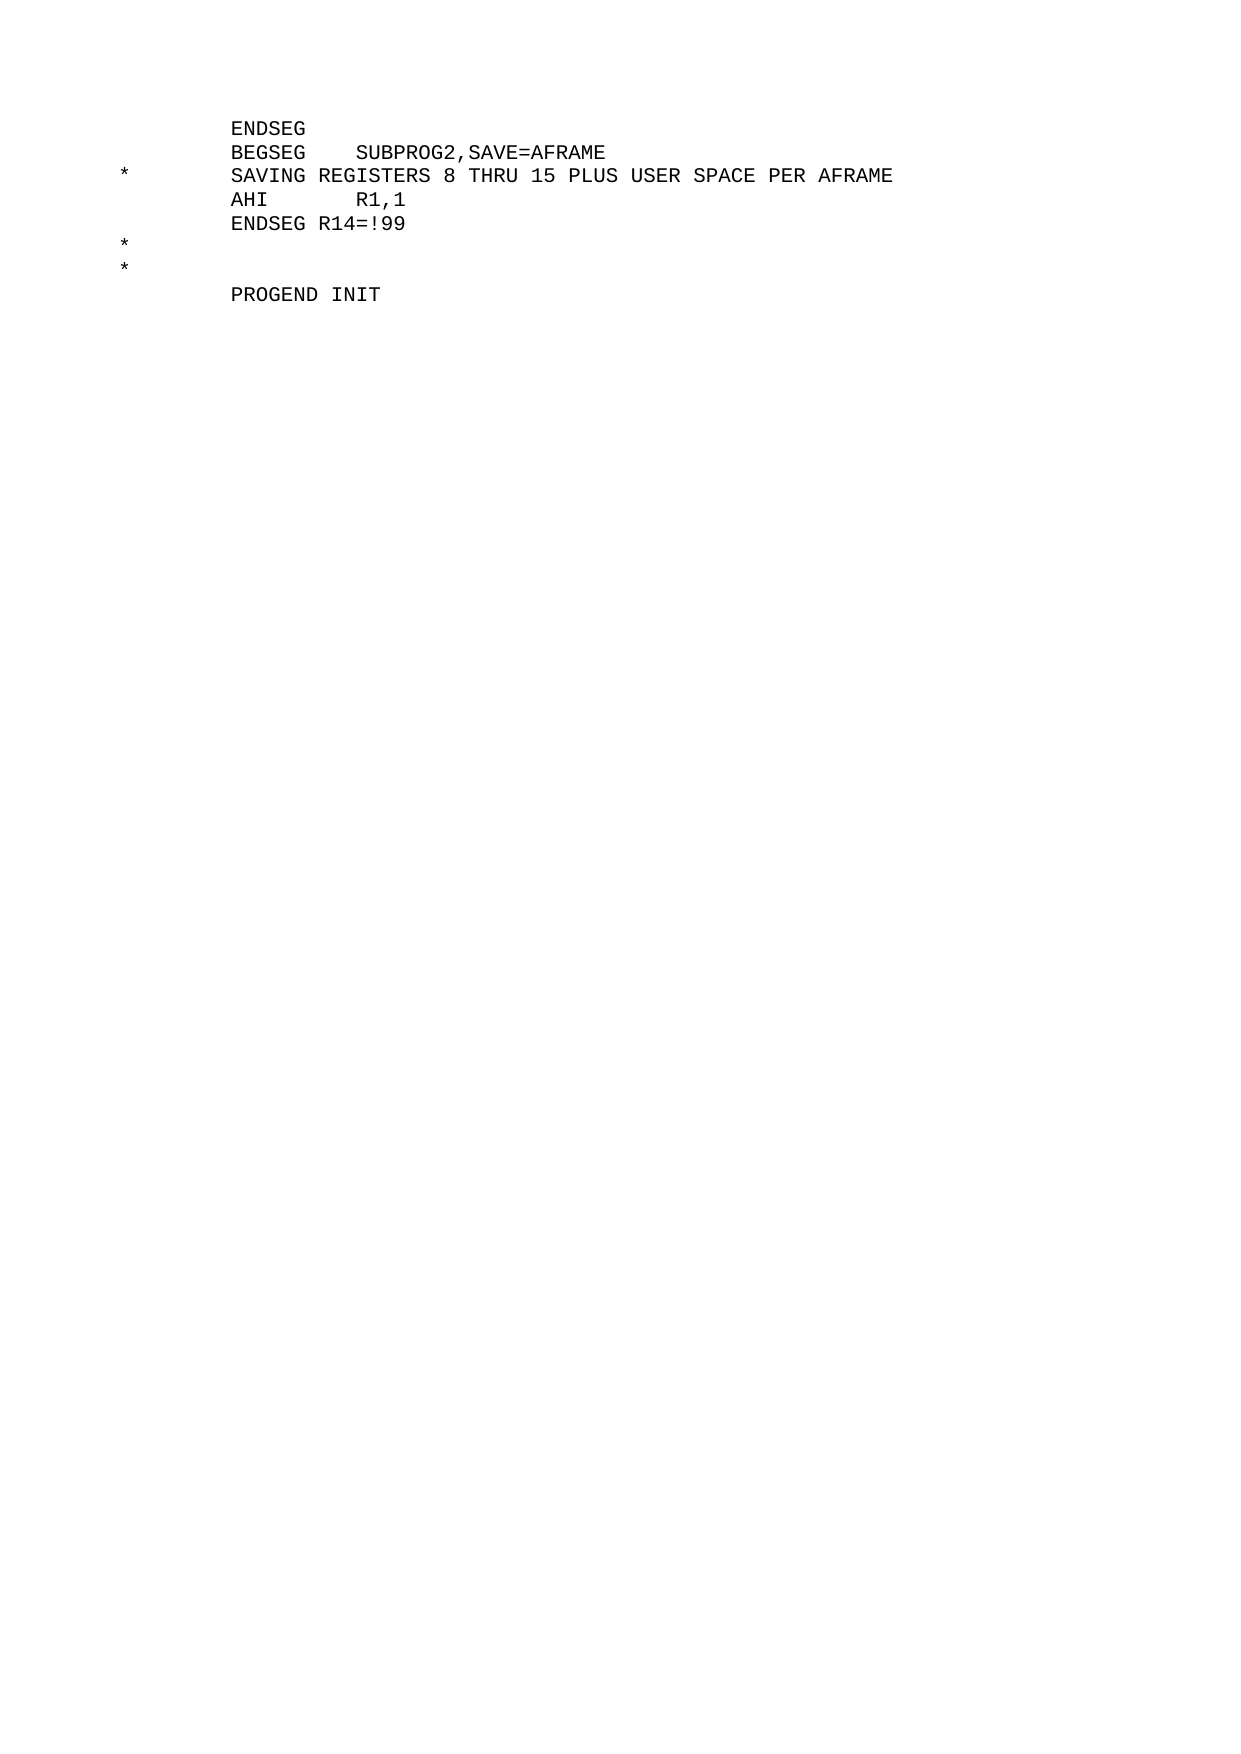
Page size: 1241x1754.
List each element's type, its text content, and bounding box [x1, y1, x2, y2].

text ENDSEG [118, 118, 1122, 142]
text * [118, 236, 1122, 260]
text AHI R1,1 [118, 189, 1122, 213]
text BEGSEG SUBPROG2,SAVE=AFRAME [118, 142, 1122, 165]
text * SAVING REGISTERS 8 THRU 15 PLUS USER SPACE PER AFRAME [118, 165, 1122, 189]
text * [118, 260, 1122, 284]
text ENDSEG R14=!99 [118, 213, 1122, 236]
text PROGEND INIT [118, 284, 1122, 307]
